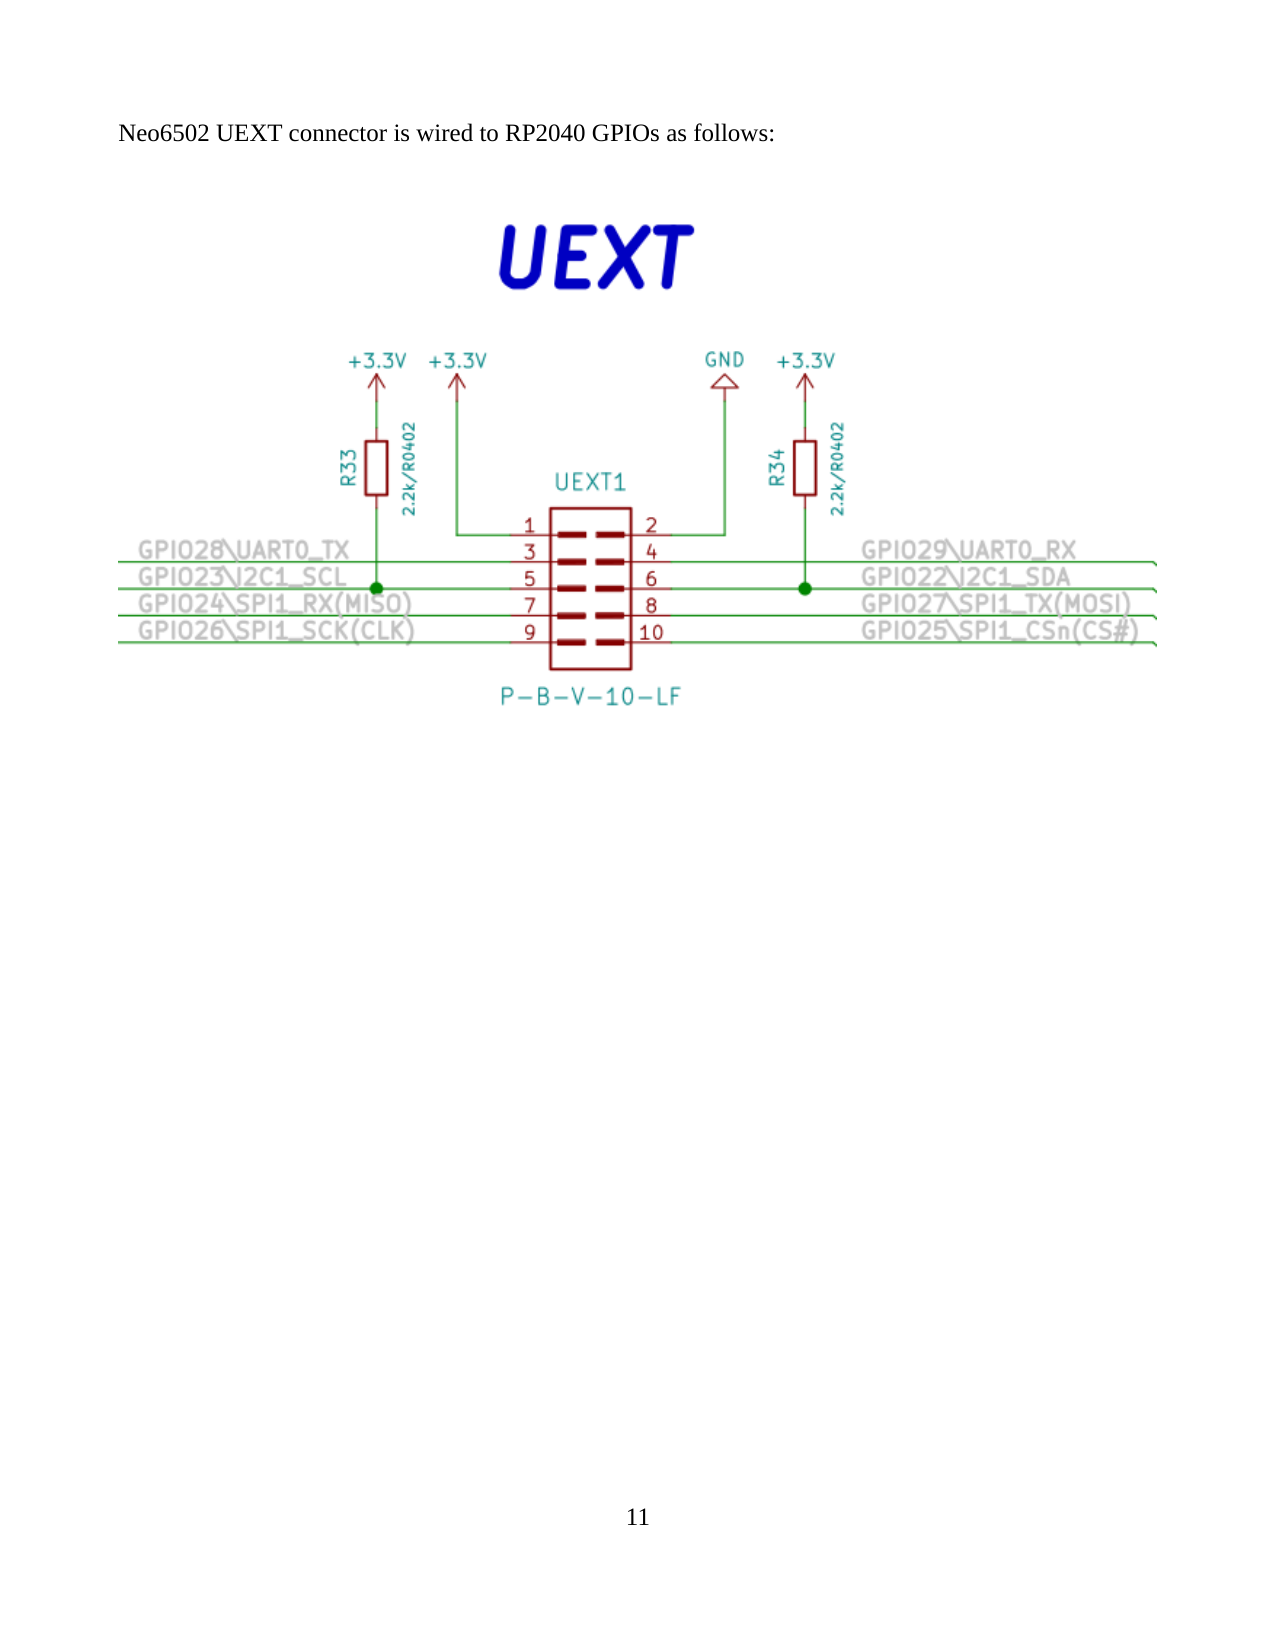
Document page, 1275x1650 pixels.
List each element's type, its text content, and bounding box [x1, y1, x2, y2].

text Neo6502 UEXT connector is wired to RP2040 GPIOs as follows: [118, 118, 1157, 147]
picture [118, 165, 1157, 723]
